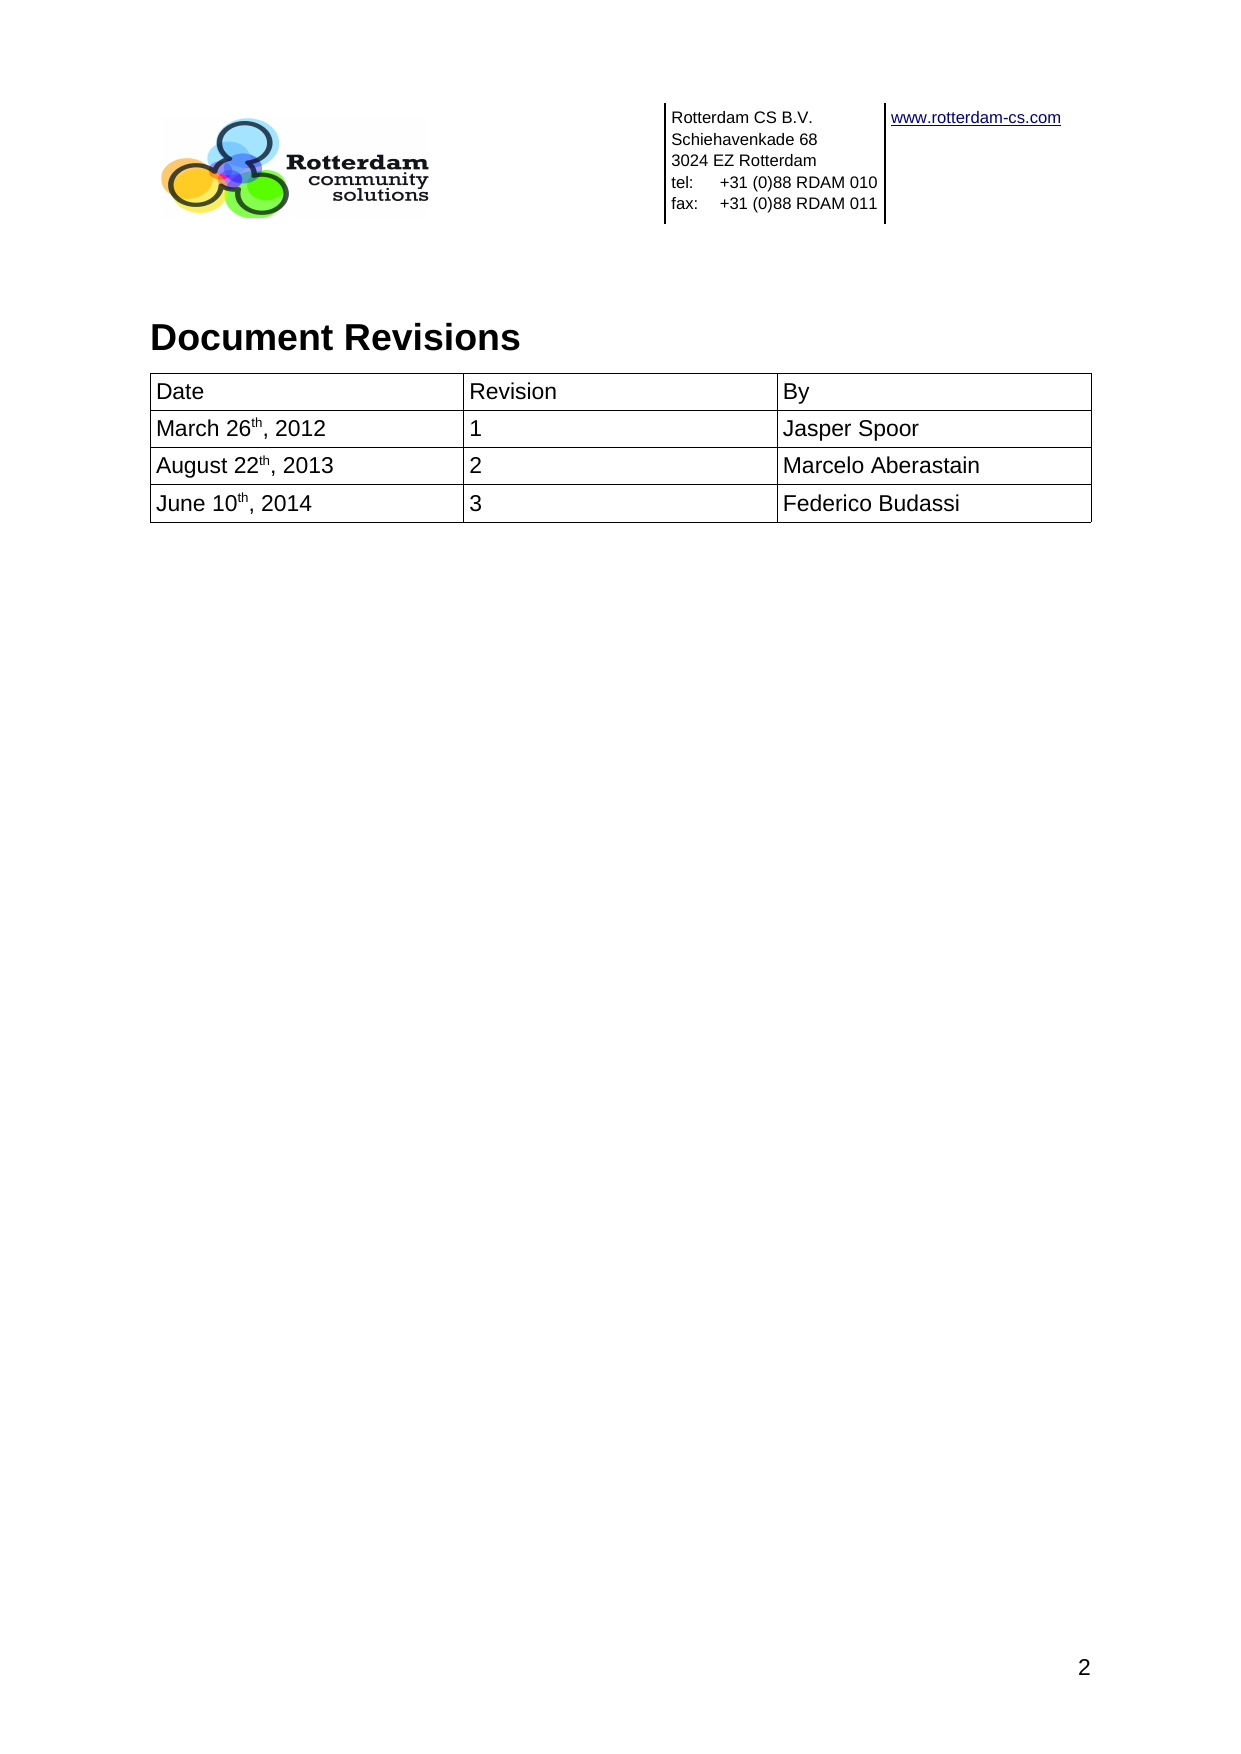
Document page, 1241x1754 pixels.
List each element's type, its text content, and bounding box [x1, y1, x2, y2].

table_header By [778, 374, 1091, 410]
table_cell Marcelo Aberastain [778, 448, 1091, 484]
table_header Revision [464, 374, 777, 410]
table_cell Federico Budassi [778, 485, 1091, 522]
table_cell Jasper Spoor [778, 411, 1091, 447]
table_cell March 26th, 2012 [151, 411, 463, 447]
table_cell 1 [464, 411, 777, 447]
table_header Date [151, 374, 463, 410]
table_cell 3 [464, 485, 777, 522]
table_cell June 10th, 2014 [151, 485, 463, 522]
table_cell August 22th, 2013 [151, 448, 463, 484]
subtitle Document Revisions [150, 316, 1091, 358]
table_cell 2 [464, 448, 777, 484]
